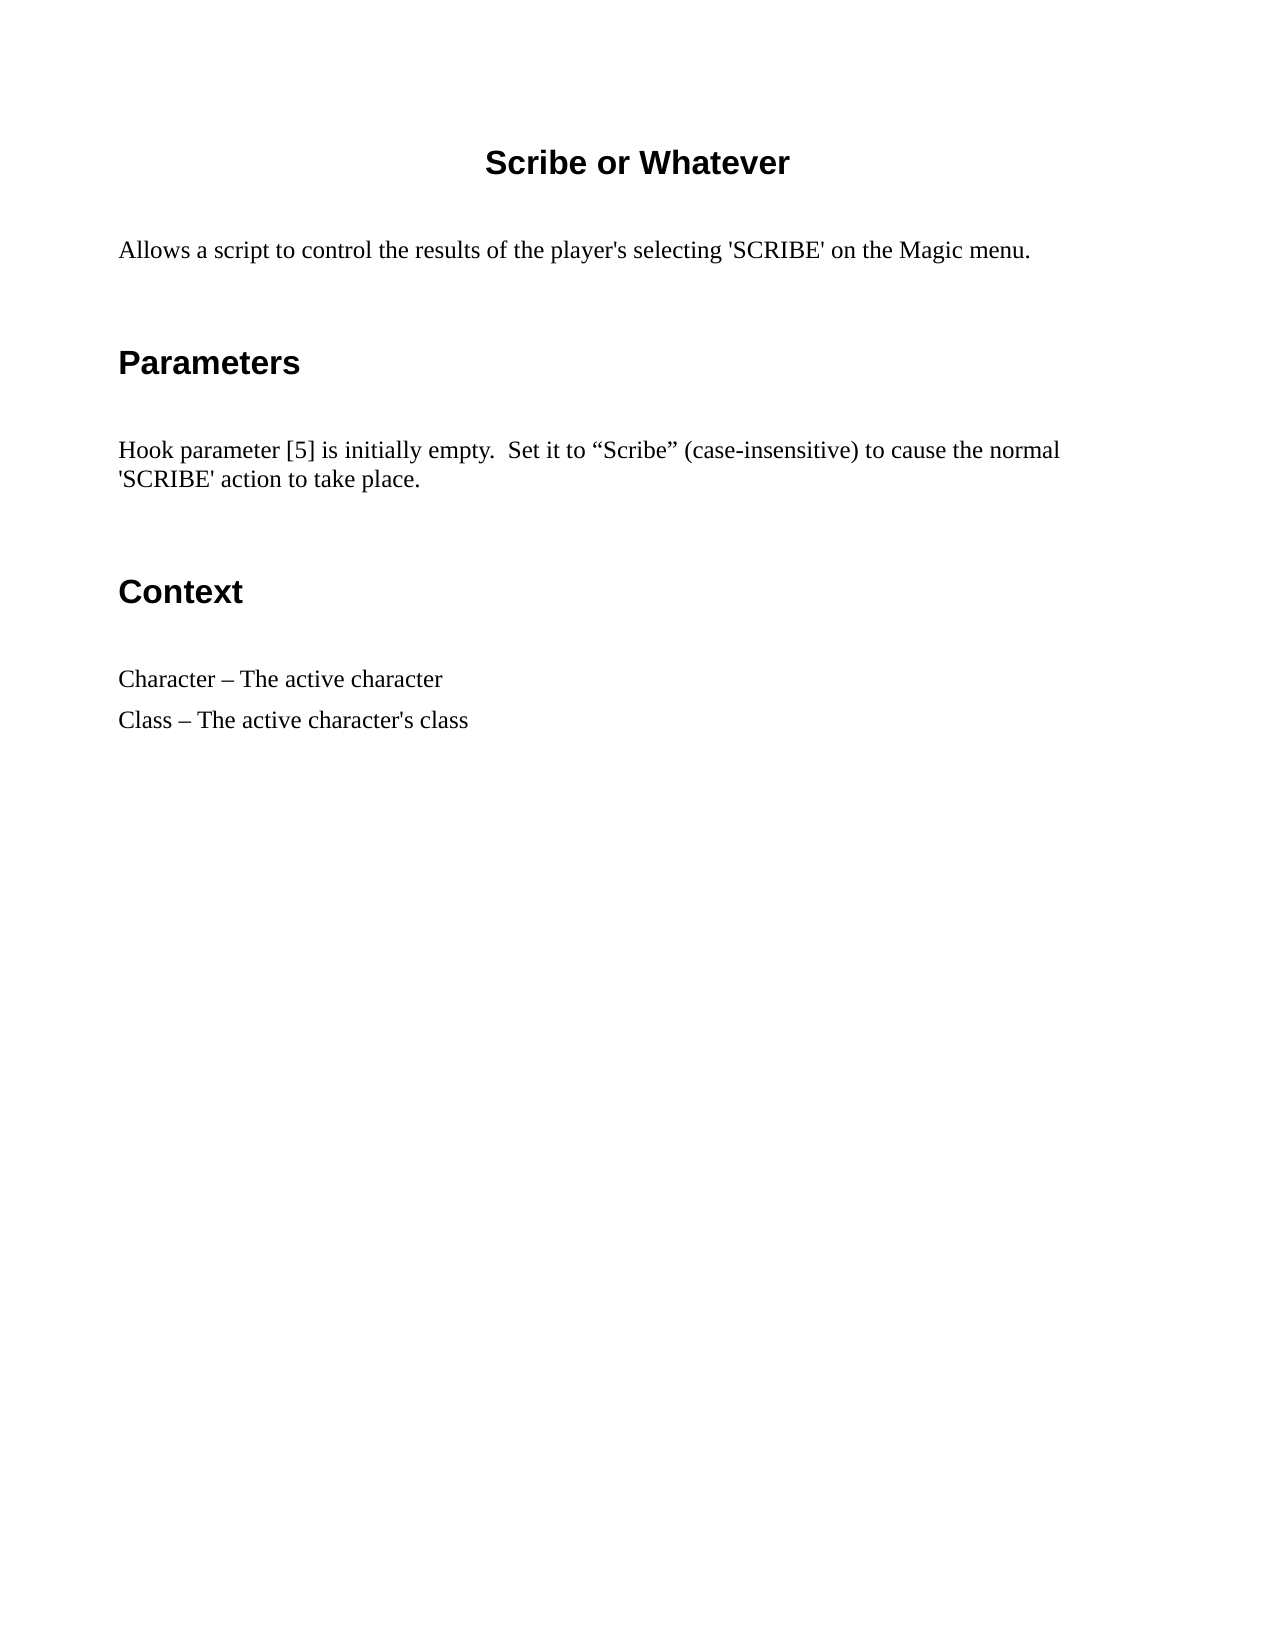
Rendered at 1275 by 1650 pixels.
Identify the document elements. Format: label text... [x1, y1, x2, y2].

subtitle Parameters [118, 343, 1157, 382]
subtitle Scribe or Whatever [118, 143, 1157, 182]
text Class – The active character's class [118, 705, 1157, 734]
text Hook parameter [5] is initially empty. Set it to “Scribe” (case-insensitive) to cause the normal 'SCRIBE' action to take place. [118, 435, 1157, 493]
text Allows a script to control the results of the player's selecting 'SCRIBE' on the Magic menu. [118, 236, 1157, 264]
text Character – The active character [118, 664, 1157, 693]
subtitle Context [118, 572, 1157, 610]
